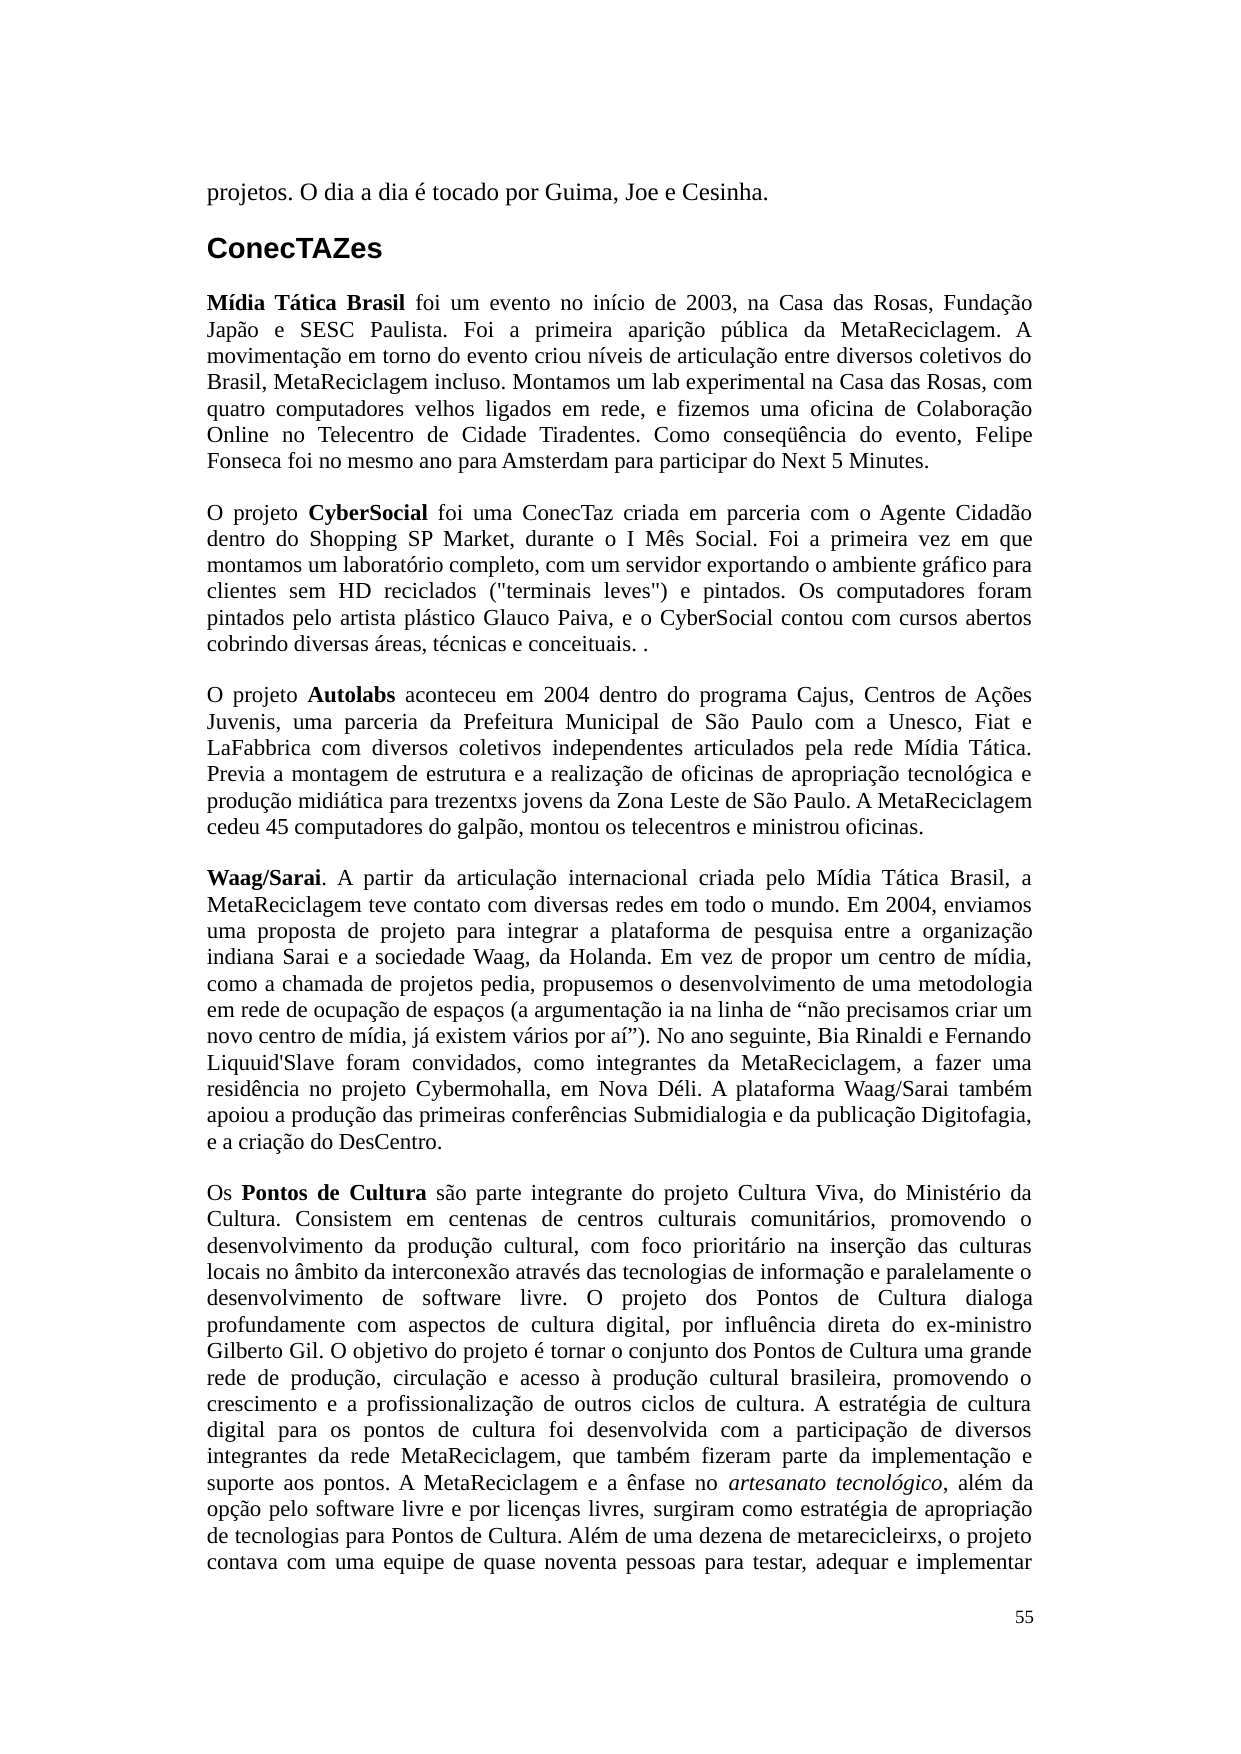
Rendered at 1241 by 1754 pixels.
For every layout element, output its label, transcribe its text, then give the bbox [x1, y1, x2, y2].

subtitle ConecTAZes [207, 231, 1033, 264]
text O projeto CyberSocial foi uma ConecTaz criada em parceria com o Agente Cidadão dentro do Shopping SP Market, durante o I Mês Social. Foi a primeira vez em que montamos um laboratório completo, com um servidor exportando o ambiente gráfico para clientes sem HD reciclados ("terminais leves") e pintados. Os computadores foram pintados pelo artista plástico Glauco Paiva, e o CyberSocial contou com cursos abertos cobrindo diversas áreas, técnicas e conceituais. . [207, 498, 1033, 657]
text projetos. O dia a dia é tocado por Guima, Joe e Cesinha. [207, 177, 1033, 206]
text O projeto Autolabs aconteceu em 2004 dentro do programa Cajus, Centros de Ações Juvenis, uma parceria da Prefeitura Municipal de São Paulo com a Unesco, Fiat e LaFabbrica com diversos coletivos independentes articulados pela rede Mídia Tática. Previa a montagem de estrutura e a realização de oficinas de apropriação tecnológica e produção midiática para trezentxs jovens da Zona Leste de São Paulo. A MetaReciclagem cedeu 45 computadores do galpão, montou os telecentros e ministrou oficinas. [207, 681, 1033, 839]
text Os Pontos de Cultura são parte integrante do projeto Cultura Viva, do Ministério da Cultura. Consistem em centenas de centros culturais comunitários, promovendo o desenvolvimento da produção cultural, com foco prioritário na inserção das culturas locais no âmbito da interconexão através das tecnologias de informação e paralelamente o desenvolvimento de software livre. O projeto dos Pontos de Cultura dialoga profundamente com aspectos de cultura digital, por influência direta do ex-ministro Gilberto Gil. O objetivo do projeto é tornar o conjunto dos Pontos de Cultura uma grande rede de produção, circulação e acesso à produção cultural brasileira, promovendo o crescimento e a profissionalização de outros ciclos de cultura. A estratégia de cultura digital para os pontos de cultura foi desenvolvida com a participação de diversos integrantes da rede MetaReciclagem, que também fizeram parte da implementação e suporte aos pontos. A MetaReciclagem e a ênfase no artesanato tecnológico, além da opção pelo software livre e por licenças livres, surgiram como estratégia de apropriação de tecnologias para Pontos de Cultura. Além de uma dezena de metarecicleirxs, o projeto contava com uma equipe de quase noventa pessoas para testar, adequar e implementar [207, 1179, 1033, 1574]
text Mídia Tática Brasil foi um evento no início de 2003, na Casa das Rosas, Fundação Japão e SESC Paulista. Foi a primeira aparição pública da MetaReciclagem. A movimentação em torno do evento criou níveis de articulação entre diversos coletivos do Brasil, MetaReciclagem incluso. Montamos um lab experimental na Casa das Rosas, com quatro computadores velhos ligados em rede, e fizemos uma oficina de Colaboração Online no Telecentro de Cidade Tiradentes. Como conseqüência do evento, Felipe Fonseca foi no mesmo ano para Amsterdam para participar do Next 5 Minutes. [207, 289, 1033, 474]
text Waag/Sarai. A partir da articulação internacional criada pelo Mídia Tática Brasil, a MetaReciclagem teve contato com diversas redes em todo o mundo. Em 2004, enviamos uma proposta de projeto para integrar a plataforma de pesquisa entre a organização indiana Sarai e a sociedade Waag, da Holanda. Em vez de propor um centro de mídia, como a chamada de projetos pedia, propusemos o desenvolvimento de uma metodologia em rede de ocupação de espaços (a argumentação ia na linha de “não precisamos criar um novo centro de mídia, já existem vários por aí”). No ano seguinte, Bia Rinaldi e Fernando Liquuid'Slave foram convidados, como integrantes da MetaReciclagem, a fazer uma residência no projeto Cybermohalla, em Nova Déli. A plataforma Waag/Sarai também apoiou a produção das primeiras conferências Submidialogia e da publicação Digitofagia, e a criação do DesCentro. [207, 864, 1033, 1154]
